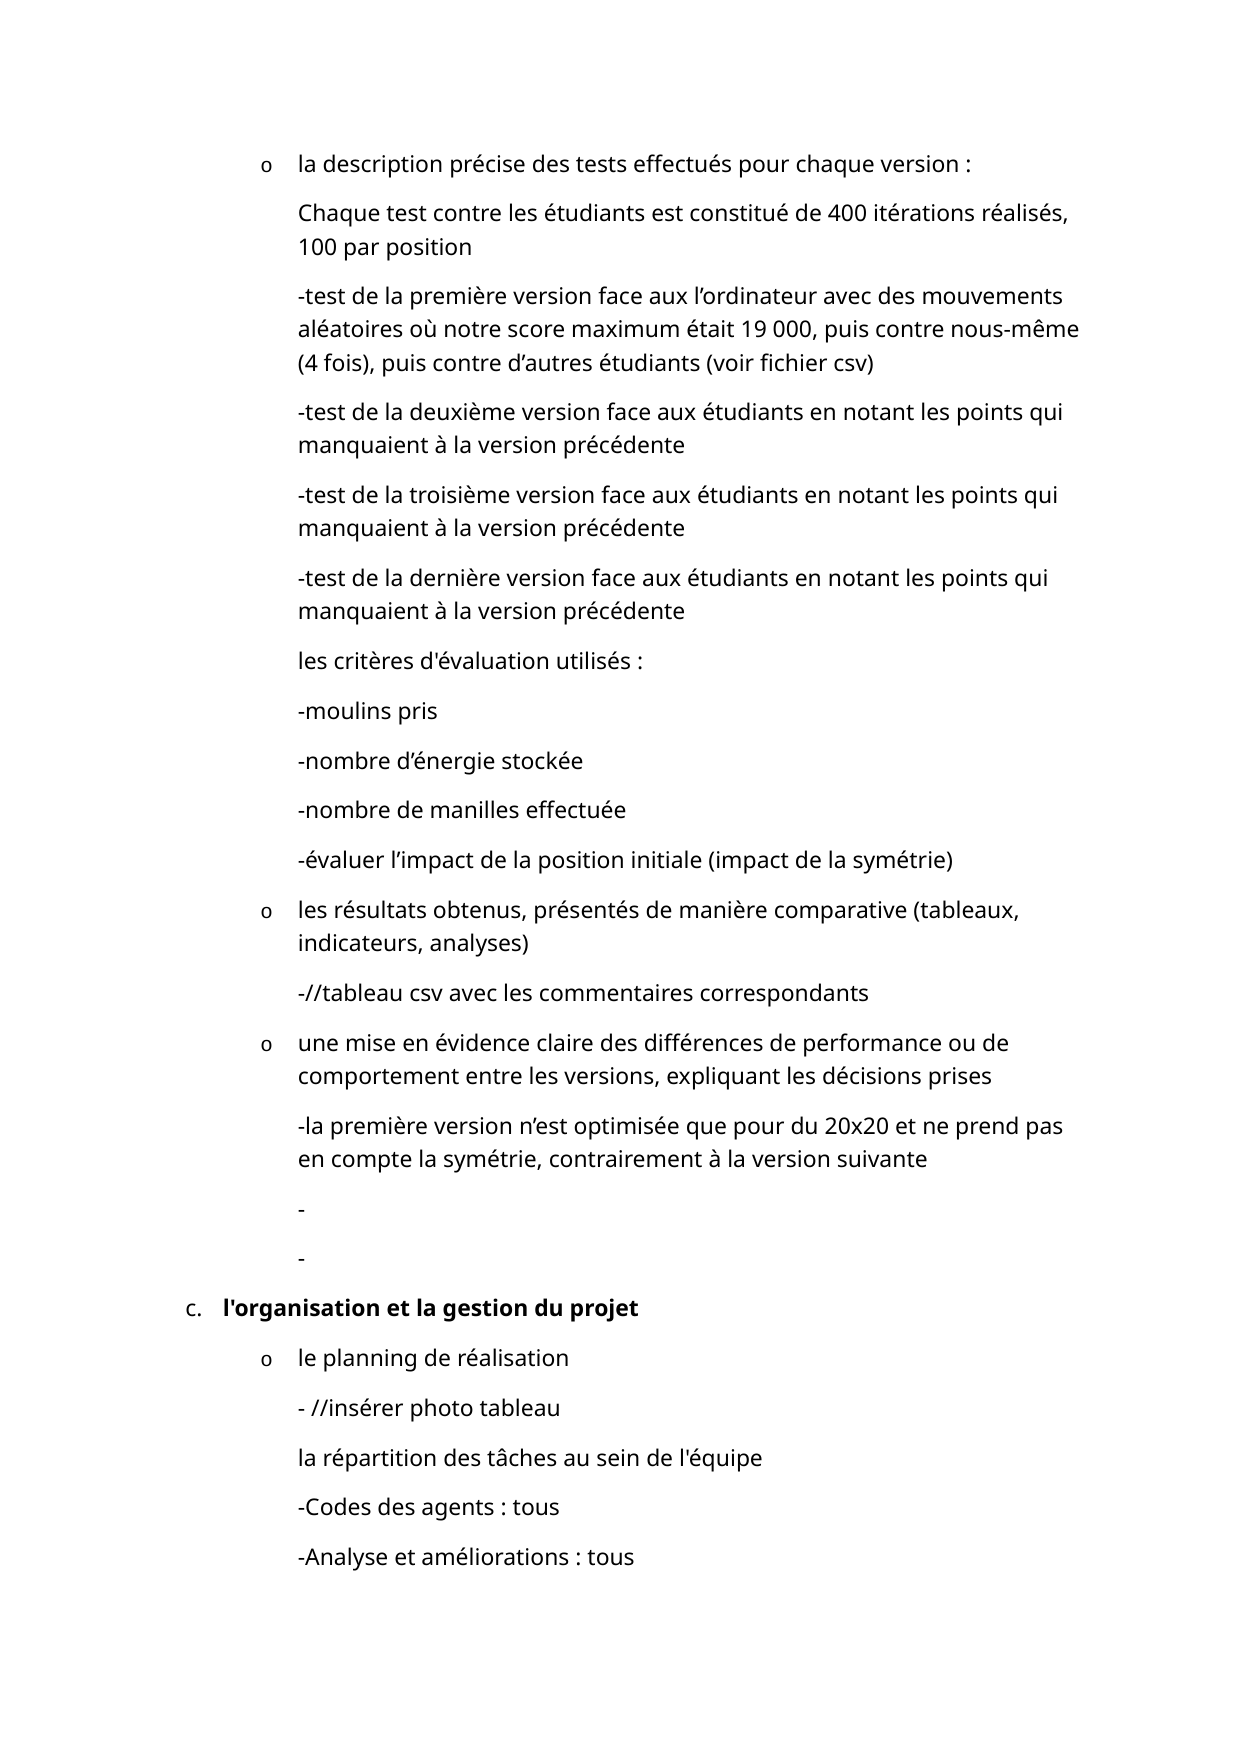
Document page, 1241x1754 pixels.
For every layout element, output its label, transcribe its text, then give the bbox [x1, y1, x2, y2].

text - [298, 1193, 1093, 1224]
text Chaque test contre les étudiants est constitué de 400 itérations réalisés, 100 par position [298, 197, 1093, 262]
text -test de la dernière version face aux étudiants en notant les points qui manquaient à la version précédente [298, 562, 1093, 627]
text la répartition des tâches au sein de l'équipe [298, 1442, 1093, 1473]
list la description précise des tests effectués pour chaque version : [260, 148, 1093, 179]
text -Codes des agents : tous [298, 1491, 1093, 1523]
text -moulins pris [298, 695, 1093, 726]
list une mise en évidence claire des différences de performance ou de comportement entre les versions, expliquant les décisions prises [260, 1027, 1093, 1091]
text -nombre de manilles effectuée [298, 794, 1093, 826]
list les résultats obtenus, présentés de manière comparative (tableaux, indicateurs, analyses) [260, 894, 1093, 958]
text -nombre d’énergie stockée [298, 745, 1093, 776]
text -test de la deuxième version face aux étudiants en notant les points qui manquaient à la version précédente [298, 396, 1093, 461]
text -Analyse et améliorations : tous [298, 1541, 1093, 1572]
text -évaluer l’impact de la position initiale (impact de la symétrie) [298, 844, 1093, 876]
text - [298, 1242, 1093, 1274]
text -test de la première version face aux l’ordinateur avec des mouvements aléatoires où notre score maximum était 19 000, puis contre nous-même (4 fois), puis contre d’autres étudiants (voir fichier csv) [298, 280, 1093, 378]
text -test de la troisième version face aux étudiants en notant les points qui manquaient à la version précédente [298, 479, 1093, 544]
text -//tableau csv avec les commentaires correspondants [298, 977, 1093, 1008]
text les critères d'évaluation utilisés : [298, 645, 1093, 676]
list le planning de réalisation [260, 1342, 1093, 1373]
text -la première version n’est optimisée que pour du 20x20 et ne prend pas en compte la symétrie, contrairement à la version suivante [298, 1110, 1093, 1174]
list l'organisation et la gestion du projet [185, 1292, 1093, 1323]
text - //insérer photo tableau [298, 1392, 1093, 1423]
